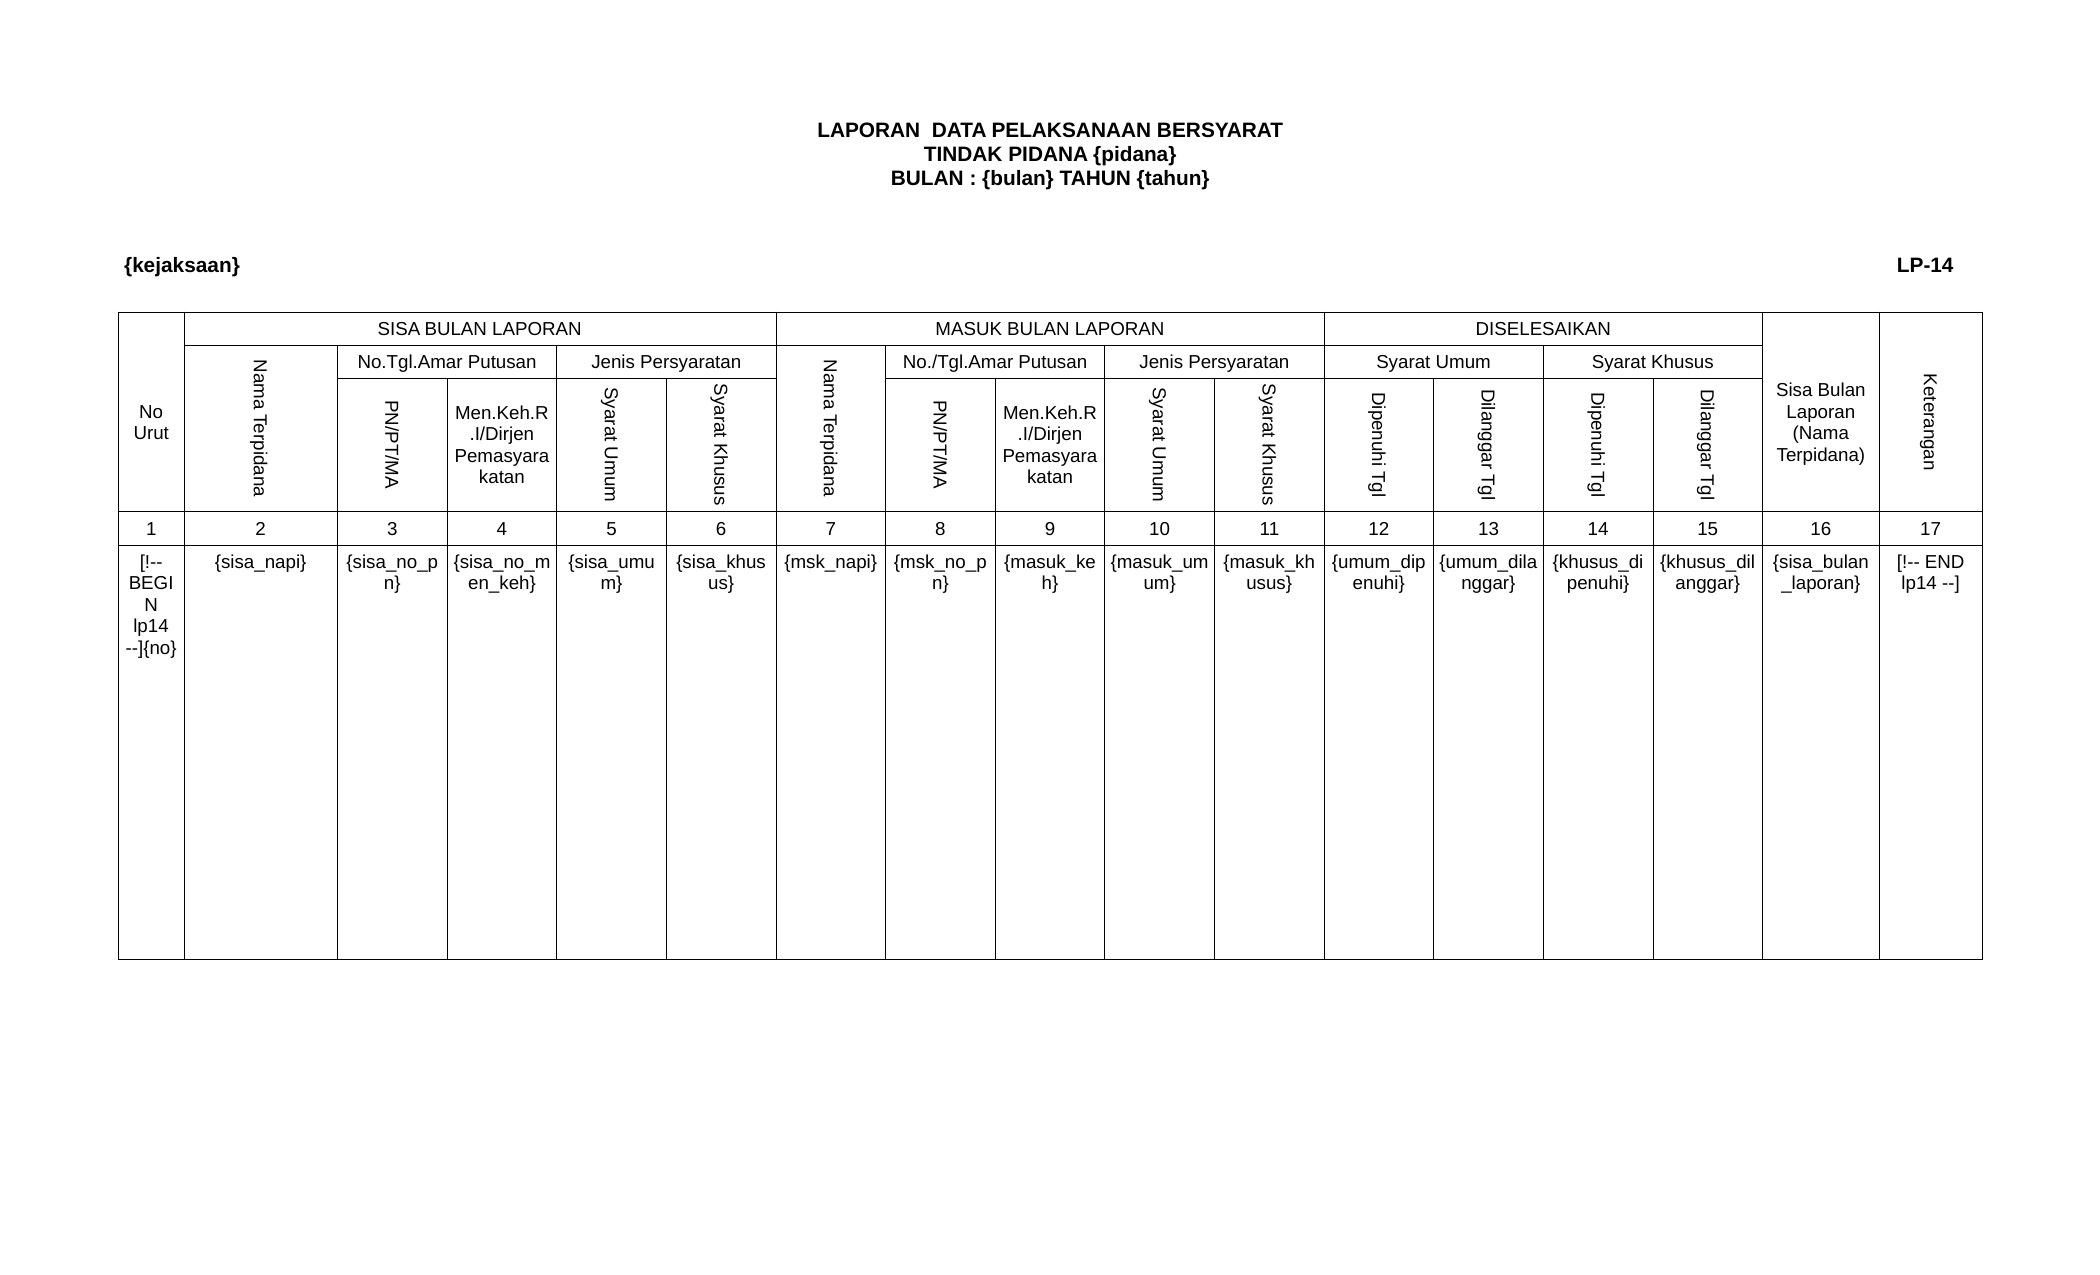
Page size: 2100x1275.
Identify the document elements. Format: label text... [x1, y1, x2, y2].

table_cell Men.Keh.R.I/Dirjen Pemasyarakatan [996, 379, 1104, 511]
text TINDAK PIDANA {pidana} [118, 142, 1982, 166]
table_cell Dipenuhi Tgl [1544, 379, 1653, 511]
table_cell 5 [557, 512, 666, 544]
table_cell {umum_dipenuhi} [1325, 546, 1433, 959]
table_cell Syarat Khusus [667, 379, 776, 511]
table_cell 3 [338, 512, 447, 544]
table_cell 14 [1544, 512, 1653, 544]
table_cell 15 [1654, 512, 1762, 544]
table_cell {sisa_umum} [557, 546, 666, 959]
table_cell 16 [1763, 512, 1879, 544]
table_header Sisa Bulan Laporan (Nama Terpidana) [1763, 313, 1879, 511]
table_cell 8 [886, 512, 995, 544]
table_header {kejaksaan} [118, 248, 1891, 283]
table_cell PN/PT/MA [886, 379, 995, 511]
table_cell Dilanggar Tgl [1434, 379, 1543, 511]
table_cell {sisa_no_men_keh} [448, 546, 556, 959]
table_cell 17 [1880, 512, 1982, 544]
table_cell No./Tgl.Amar Putusan [886, 346, 1104, 378]
table_header LP-14 [1891, 248, 1982, 283]
table_cell {masuk_umum} [1105, 546, 1214, 959]
table_cell No.Tgl.Amar Putusan [338, 346, 556, 378]
table_cell 2 [185, 512, 337, 544]
table_cell Jenis Persyaratan [1105, 346, 1324, 378]
table_cell 10 [1105, 512, 1214, 544]
table_cell Syarat Khusus [1544, 346, 1762, 378]
table_cell 7 [777, 512, 885, 544]
table_cell Syarat Umum [1325, 346, 1543, 378]
table_cell Nama Terpidana [185, 346, 337, 511]
table_cell 1 [119, 512, 184, 544]
table_cell PN/PT/MA [338, 379, 447, 511]
table_cell {masuk_keh} [996, 546, 1104, 959]
table_cell [!-- END lp14 --] [1880, 546, 1982, 959]
table_cell Nama Terpidana [777, 346, 885, 511]
table_cell [!-- BEGIN lp14 --]{no} [119, 546, 184, 959]
table_header No Urut [119, 313, 184, 511]
table_cell {masuk_khusus} [1215, 546, 1324, 959]
table_cell {sisa_no_pn} [338, 546, 447, 959]
table_cell {sisa_bulan_laporan} [1763, 546, 1879, 959]
table_header MASUK BULAN LAPORAN [777, 313, 1324, 345]
table_cell {umum_dilanggar} [1434, 546, 1543, 959]
table_cell 11 [1215, 512, 1324, 544]
table_cell 6 [667, 512, 776, 544]
table_cell Syarat Umum [557, 379, 666, 511]
table_header SISA BULAN LAPORAN [185, 313, 776, 345]
table_cell Men.Keh.R.I/Dirjen Pemasyarakatan [448, 379, 556, 511]
table_cell 4 [448, 512, 556, 544]
table_cell Dipenuhi Tgl [1325, 379, 1433, 511]
table_cell Syarat Khusus [1215, 379, 1324, 511]
table_cell 9 [996, 512, 1104, 544]
table_cell {msk_napi} [777, 546, 885, 959]
table_header DISELESAIKAN [1325, 313, 1762, 345]
table_cell {msk_no_pn} [886, 546, 995, 959]
table_cell {khusus_dilanggar} [1654, 546, 1762, 959]
table_header Keterangan [1880, 313, 1982, 511]
table_cell {sisa_khusus} [667, 546, 776, 959]
text LAPORAN DATA PELAKSANAAN BERSYARAT [118, 118, 1982, 142]
table_cell {khusus_dipenuhi} [1544, 546, 1653, 959]
table_cell Jenis Persyaratan [557, 346, 776, 378]
table_cell Dilanggar Tgl [1654, 379, 1762, 511]
table_cell Syarat Umum [1105, 379, 1214, 511]
text BULAN : {bulan} TAHUN {tahun} [118, 166, 1982, 190]
table_cell {sisa_napi} [185, 546, 337, 959]
table_cell 13 [1434, 512, 1543, 544]
table_cell 12 [1325, 512, 1433, 544]
